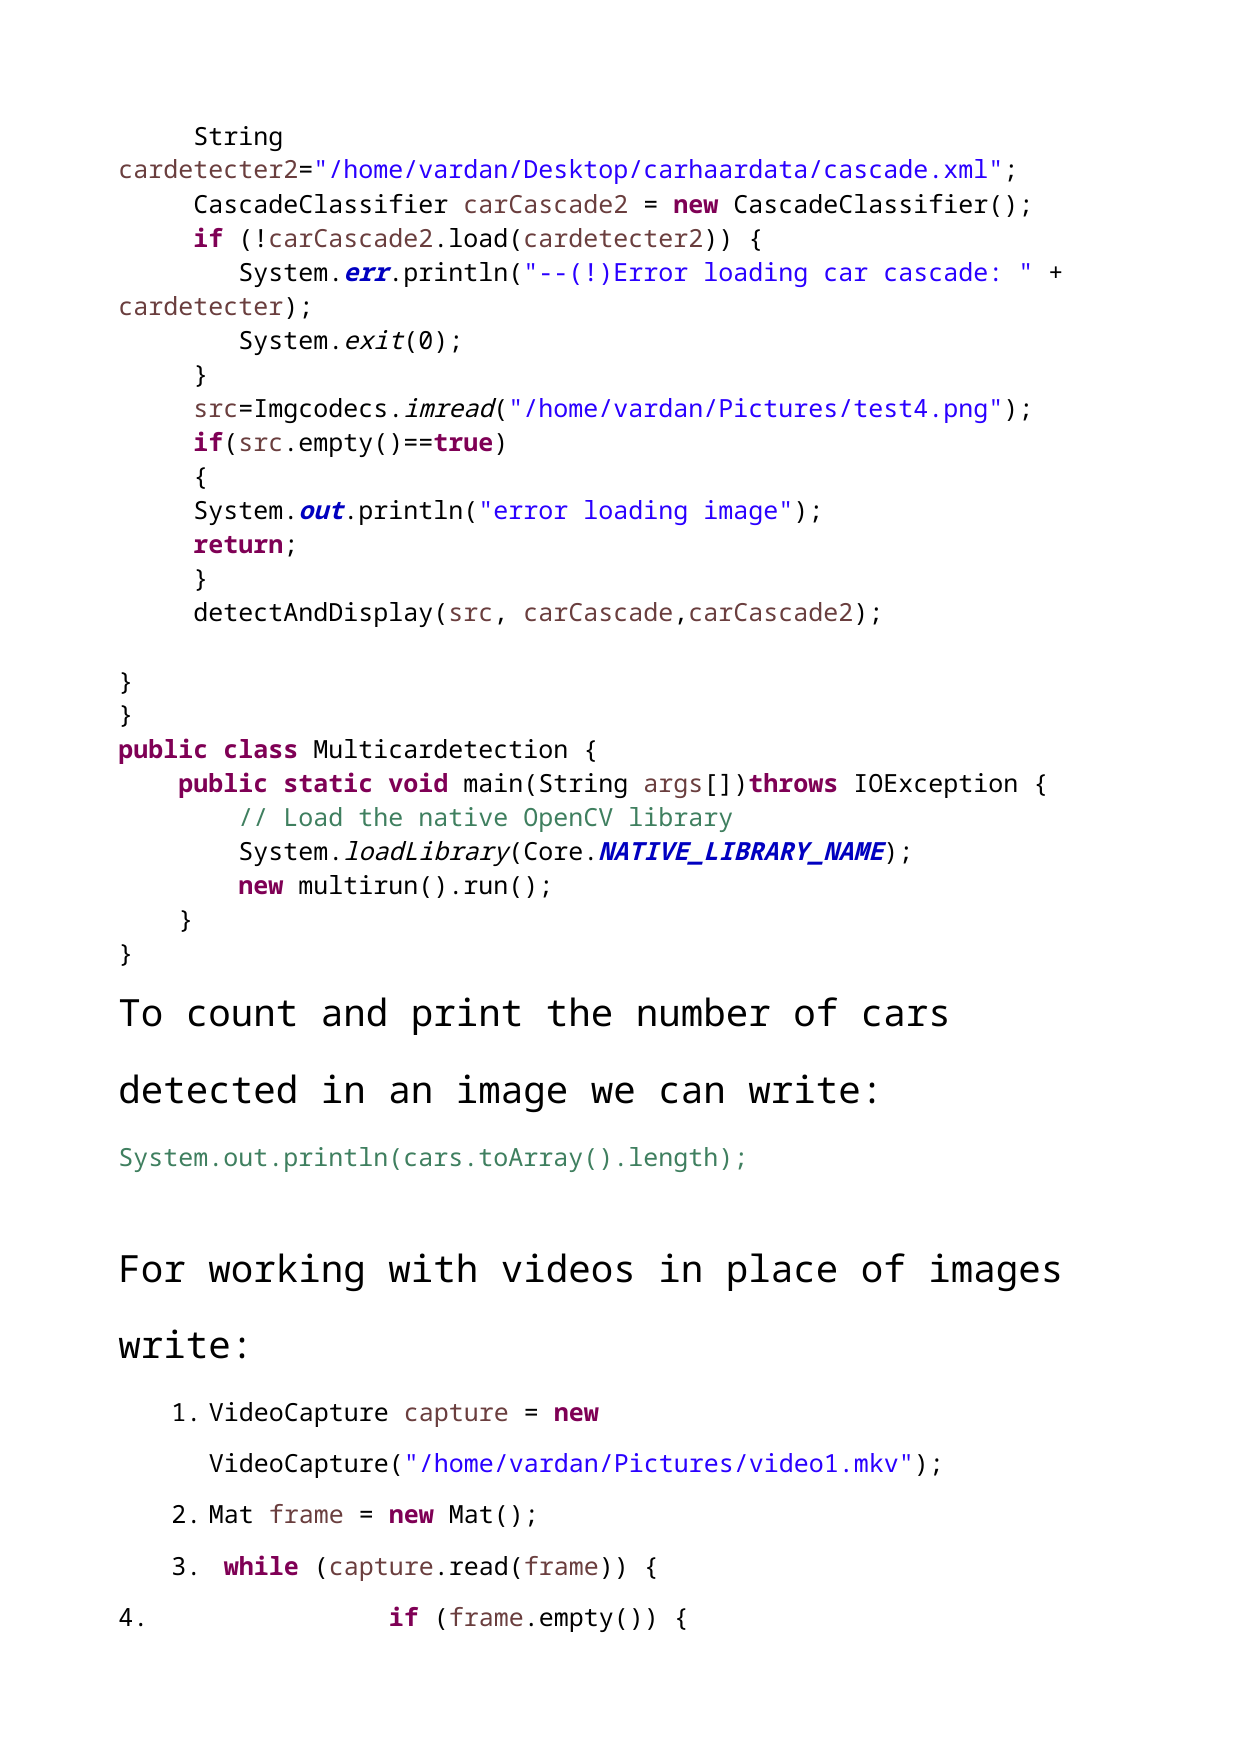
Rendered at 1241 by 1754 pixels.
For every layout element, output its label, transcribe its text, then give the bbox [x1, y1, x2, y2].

text System.out.println(cars.toArray().length); [118, 1140, 1122, 1174]
list if (frame.empty()) { [118, 1599, 1122, 1633]
text if (!carCascade2.load(cardetecter2)) { [118, 220, 1122, 254]
text // Load the native OpenCV library [118, 799, 1122, 833]
list Mat frame = new Mat(); [171, 1497, 1122, 1531]
list while (capture.read(frame)) { [171, 1548, 1122, 1582]
text } [118, 663, 1122, 697]
text if(src.empty()==true) [118, 425, 1122, 459]
text System.loadLibrary(Core.NATIVE_LIBRARY_NAME); [118, 833, 1122, 867]
text To count and print the number of cars detected in an image we can write: [118, 987, 1122, 1114]
list VideoCapture capture = new VideoCapture("/home/vardan/Pictures/video1.mkv"); [171, 1395, 1122, 1480]
text System.err.println("--(!)Error loading car cascade: " + cardetecter); [118, 254, 1122, 322]
text CascadeClassifier carCascade2 = new CascadeClassifier(); [118, 186, 1122, 220]
text } [118, 902, 1122, 936]
text { [118, 459, 1122, 493]
text public class Multicardetection { [118, 731, 1122, 765]
text For working with videos in place of images write: [118, 1242, 1122, 1369]
text } [118, 697, 1122, 731]
text String cardetecter2="/home/vardan/Desktop/carhaardata/cascade.xml"; [118, 118, 1122, 186]
text new multirun().run(); [118, 867, 1122, 902]
text detectAndDisplay(src, carCascade,carCascade2); [118, 595, 1122, 629]
text public static void main(String args[])throws IOException { [118, 765, 1122, 799]
text System.exit(0); [118, 322, 1122, 357]
text src=Imgcodecs.imread("/home/vardan/Pictures/test4.png"); [118, 391, 1122, 425]
text } [118, 357, 1122, 391]
text return; [118, 527, 1122, 561]
text System.out.println("error loading image"); [118, 493, 1122, 527]
text } [118, 561, 1122, 595]
text } [118, 936, 1122, 970]
